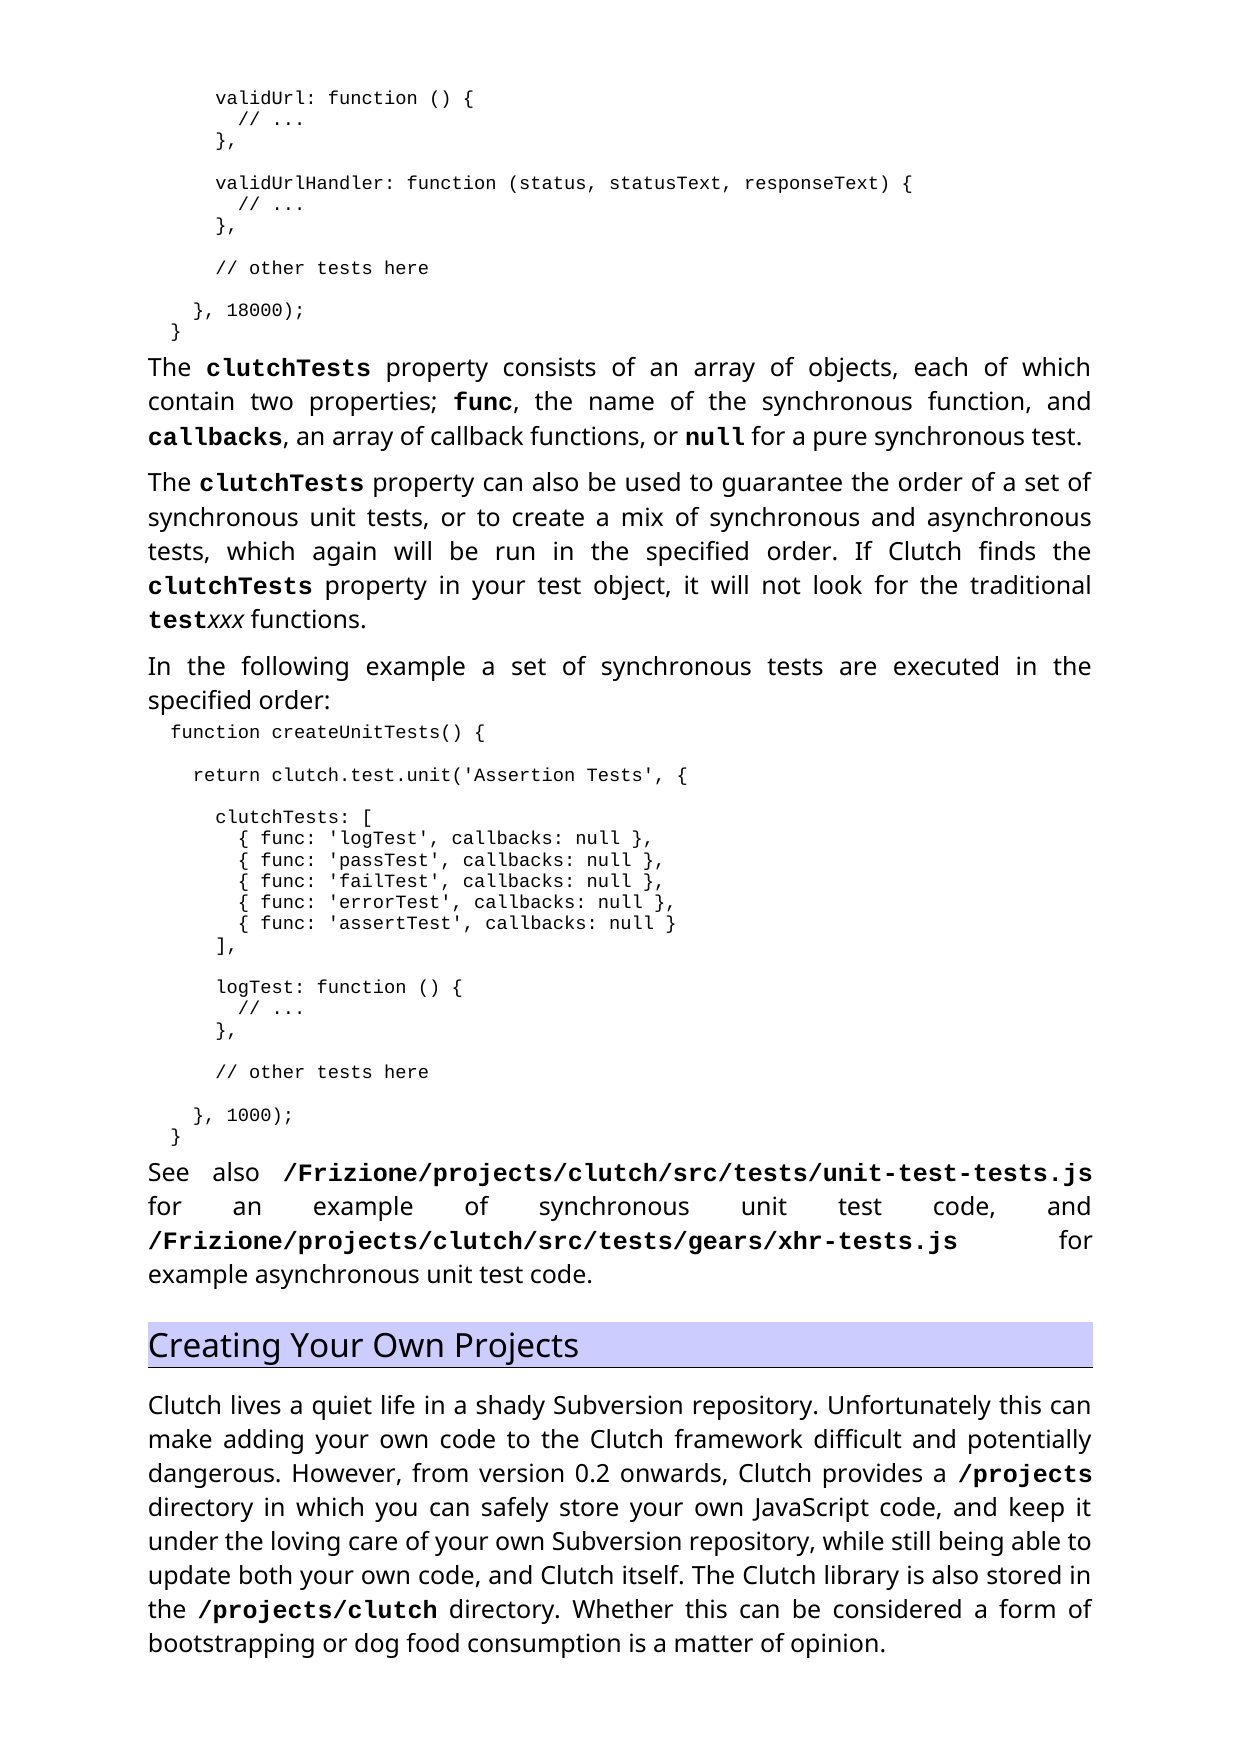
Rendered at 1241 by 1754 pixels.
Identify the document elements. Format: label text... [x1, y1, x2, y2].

text validUrl: function () { // ... }, validUrlHandler: function (status, statusText, responseText) { // ... }, // other tests here }, 18000); } [148, 88, 1093, 343]
subtitle Creating Your Own Projects [148, 1322, 1093, 1367]
text The clutchTests property can also be used to guarantee the order of a set of synchronous unit tests, or to create a mix of synchronous and asynchronous tests, which again will be run in the specified order. If Clutch finds the clutchTests property in your test object, it will not look for the traditional testxxx functions. [148, 465, 1093, 636]
text The clutchTests property consists of an array of objects, each of which contain two properties; func, the name of the synchronous function, and callbacks, an array of callback functions, or null for a pure synchronous test. [148, 350, 1093, 453]
text In the following example a set of synchronous tests are executed in the specified order: [148, 648, 1093, 717]
text function createUnitTests() { return clutch.test.unit('Assertion Tests', { clutchTests: [ { func: 'logTest', callbacks: null }, { func: 'passTest', callbacks: null }, { func: 'failTest', callbacks: null }, { func: 'errorTest', callbacks: null }, { func: 'assertTest', callbacks: null } ], logTest: function () { // ... }, // other tests here }, 1000); } [148, 723, 1093, 1148]
text See also /Frizione/projects/clutch/src/tests/unit-test-tests.js for an example of synchronous unit test code, and /Frizione/projects/clutch/src/tests/gears/xhr-tests.js for example asynchronous unit test code. [148, 1154, 1093, 1291]
text Clutch lives a quiet life in a shady Subversion repository. Unfortunately this can make adding your own code to the Clutch framework difficult and potentially dangerous. However, from version 0.2 onwards, Clutch provides a /projects directory in which you can safely store your own JavaScript code, and keep it under the loving care of your own Subversion repository, while still being able to update both your own code, and Clutch itself. The Clutch library is also stored in the /projects/clutch directory. Whether this can be considered a form of bootstrapping or dog food consumption is a matter of opinion. [148, 1387, 1093, 1660]
